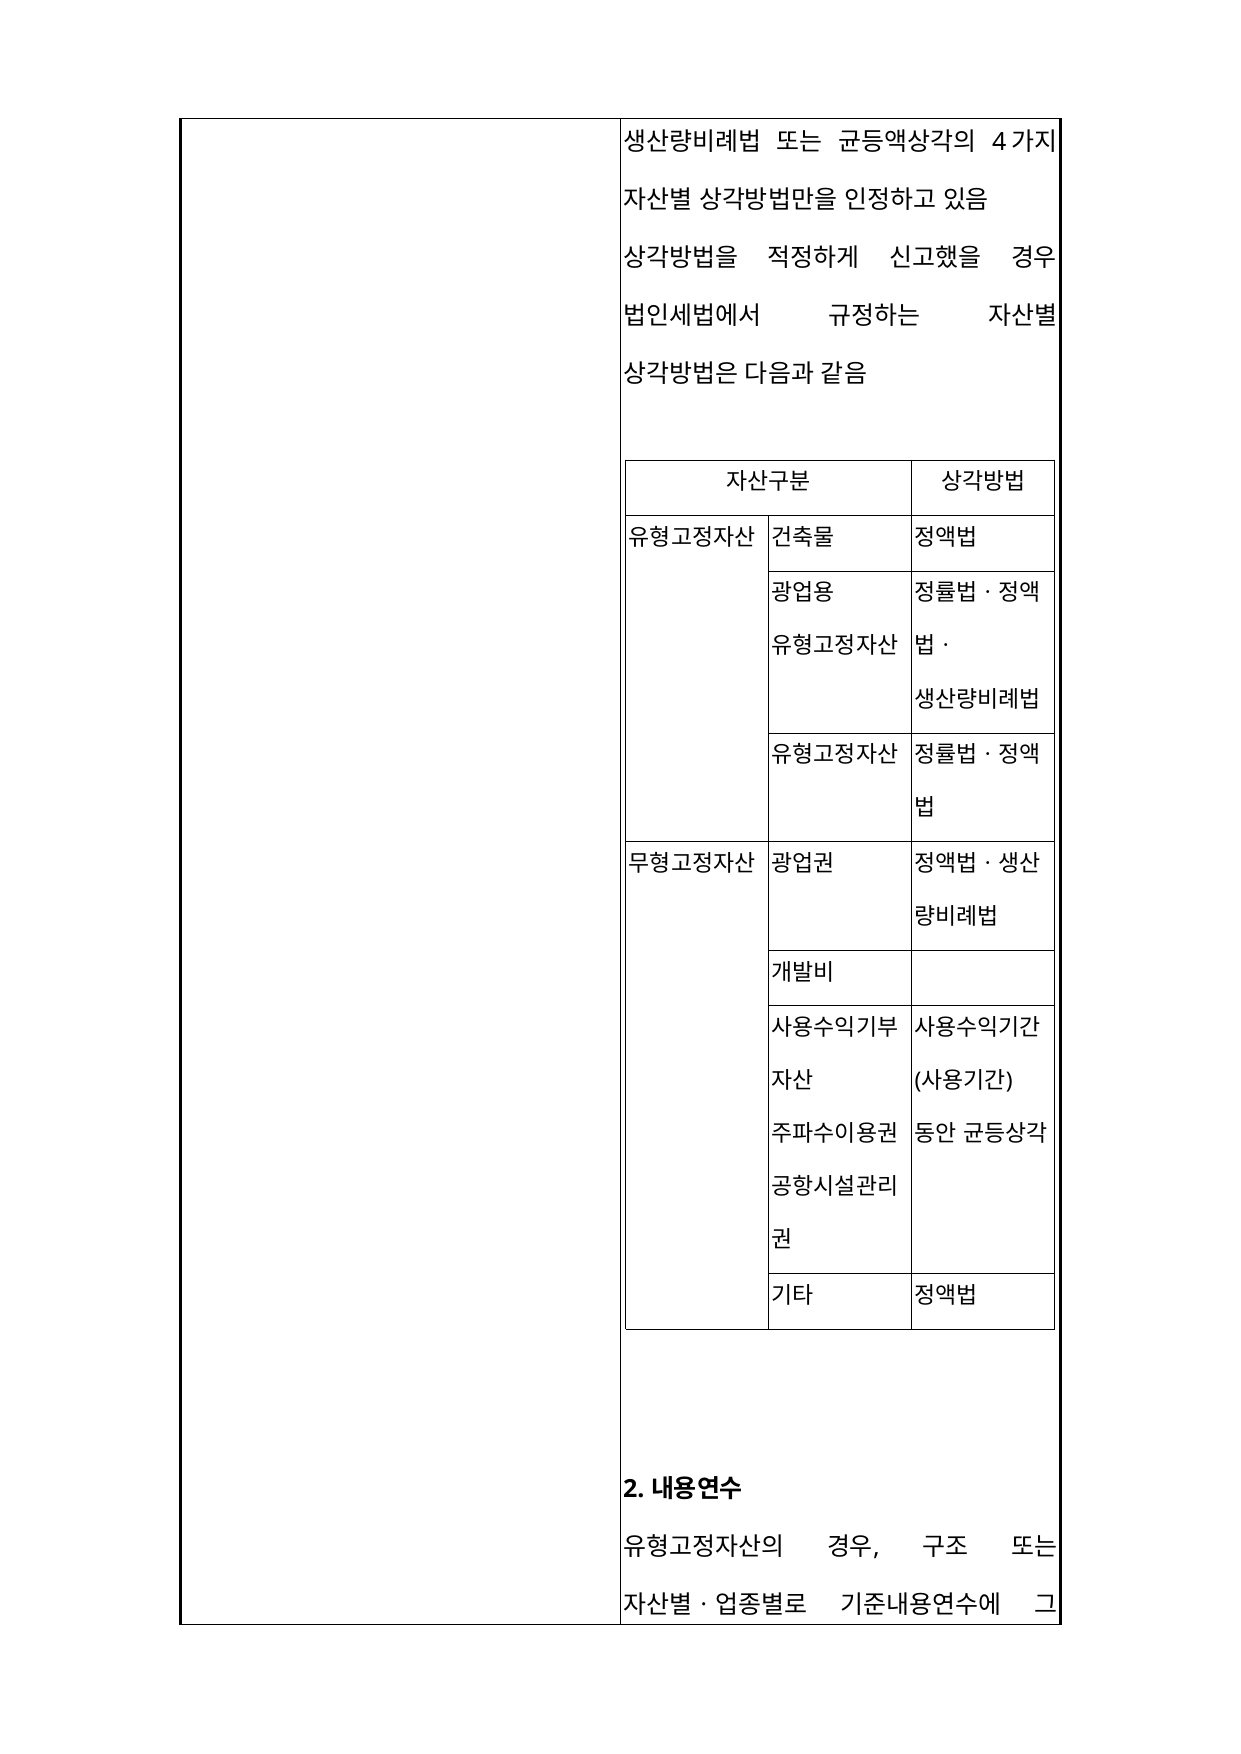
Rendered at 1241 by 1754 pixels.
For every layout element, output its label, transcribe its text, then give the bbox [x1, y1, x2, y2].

table_cell 생산량비례법 또는 균등액상각의 4가지 자산별 상각방법만을 인정하고 있음 상각방법을 적정하게 신고했을 경우 법인세법에서 규정하는 자산별 상각방법은 다음과 같음 2. 내용연수 유형고정자산의 경우, 구조 또는 자산별ㆍ업종별로 기준내용연수에 그 [621, 119, 1059, 1624]
table_cell 정액법 [912, 516, 1054, 571]
table_cell 정률법ㆍ정액법ㆍ 생산량비례법 [912, 572, 1054, 732]
table_cell 유형고정자산 [626, 516, 768, 841]
table_cell [182, 119, 620, 1624]
table_cell 개발비 [769, 951, 911, 1005]
table_header 상각방법 [912, 461, 1054, 515]
table_cell 유형고정자산 [769, 734, 911, 841]
table_header 자산구분 [626, 461, 911, 515]
table_cell 건축물 [769, 516, 911, 571]
table_cell 사용수익기부자산 주파수이용권 공항시설관리권 [769, 1006, 911, 1273]
table_cell 정액법ㆍ생산량비례법 [912, 842, 1054, 950]
table_cell 정률법ㆍ정액법 [912, 734, 1054, 841]
table_cell 기타 [769, 1274, 911, 1329]
table_cell 무형고정자산 [626, 842, 768, 1329]
table_cell 광업권 [769, 842, 911, 950]
table_cell [912, 951, 1054, 1005]
table_cell 사용수익기간(사용기간)동안 균등상각 [912, 1006, 1054, 1273]
table_cell 정액법 [912, 1274, 1054, 1329]
table_cell 광업용 유형고정자산 [769, 572, 911, 732]
